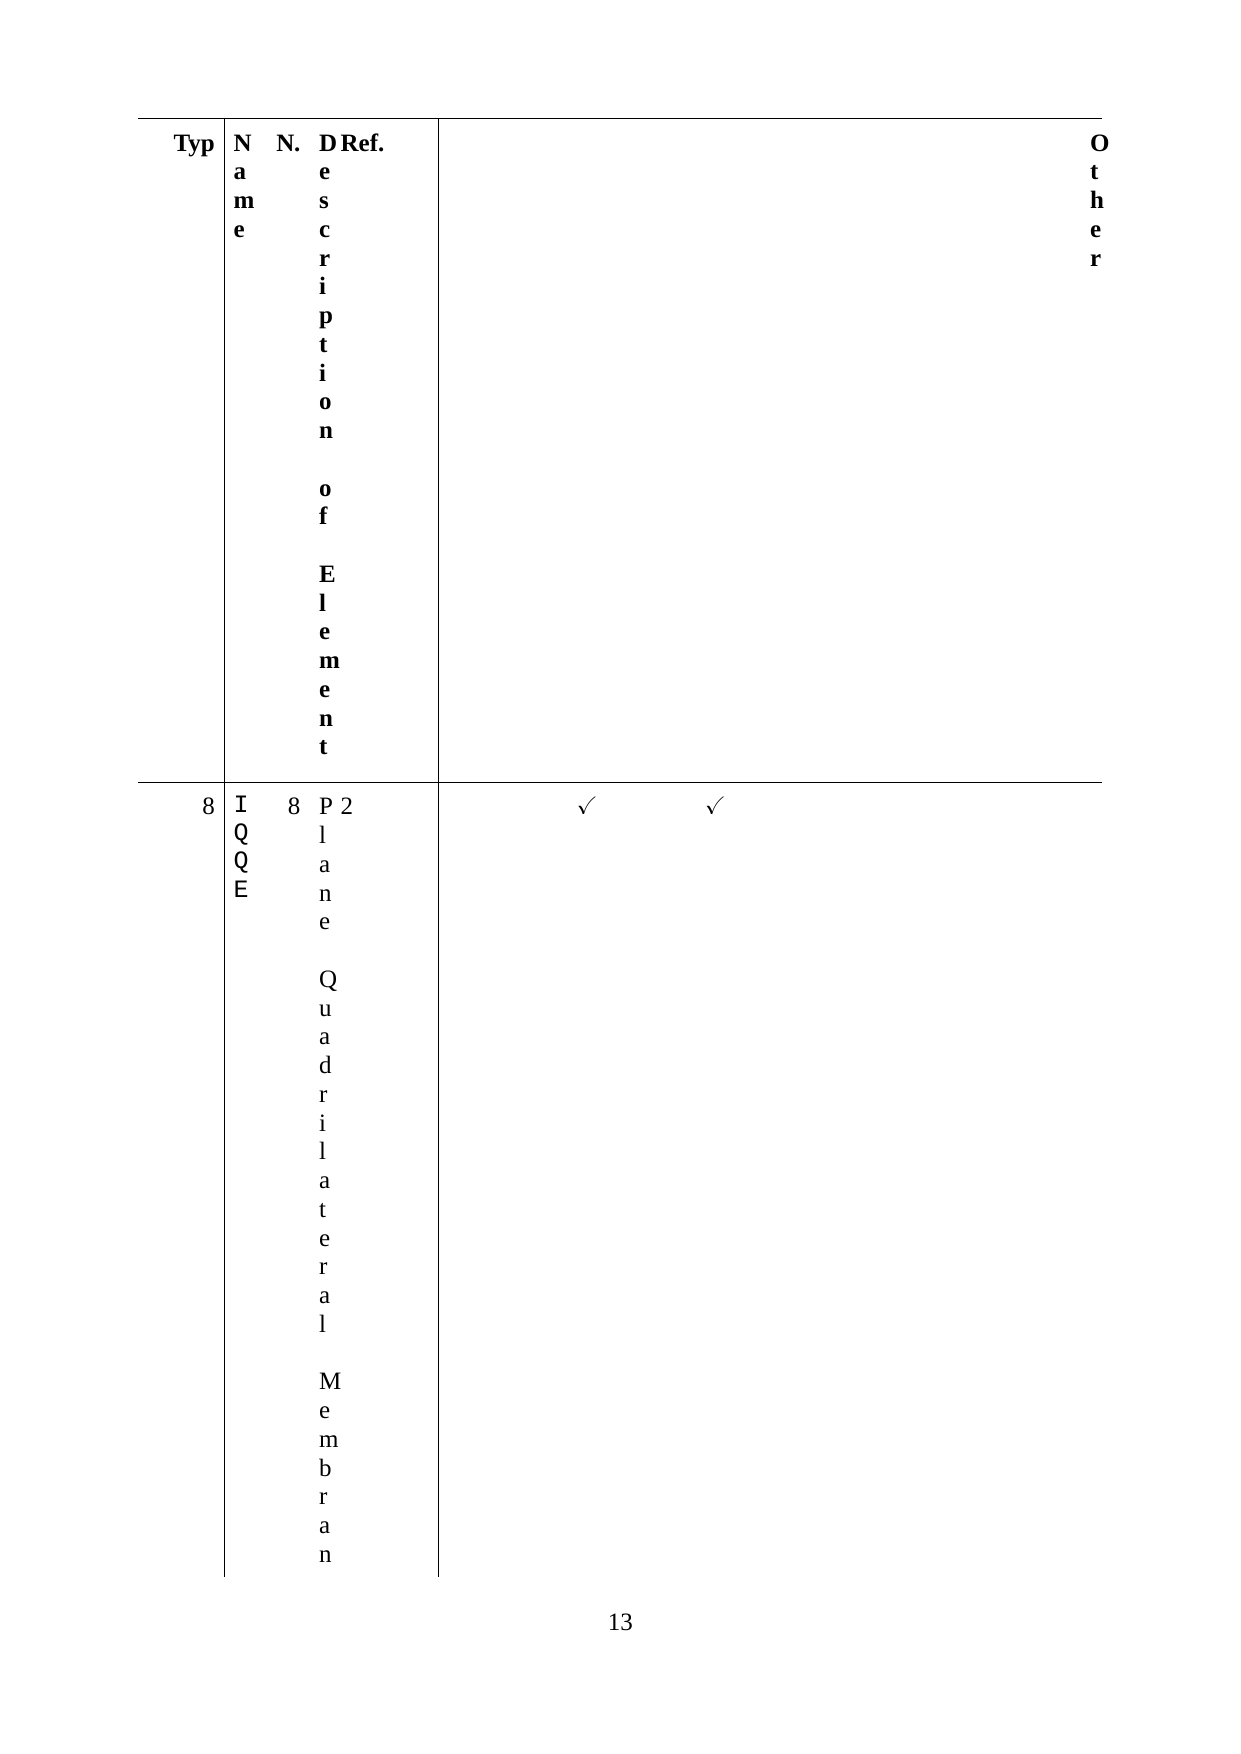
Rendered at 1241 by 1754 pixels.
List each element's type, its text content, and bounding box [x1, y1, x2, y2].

table_header Other [1081, 119, 1102, 782]
table_header [824, 119, 952, 782]
table_header Name [225, 119, 245, 782]
table_cell IQQE [237, 825, 244, 838]
table_cell Plane Quadrilateral Membrane Element [310, 783, 331, 1577]
table_cell 8 [138, 783, 224, 1577]
table_cell ✓ [695, 783, 823, 1577]
table_header Description of Element [310, 119, 331, 782]
table_cell IQQE [237, 853, 244, 866]
table_cell [439, 783, 567, 1577]
table_header [567, 119, 695, 782]
table_header Typ [138, 119, 224, 782]
table_header [952, 119, 1081, 782]
table_cell 2 [331, 783, 438, 1577]
table_header N. [245, 119, 309, 782]
table_cell 8 [245, 783, 309, 1577]
table_cell [1081, 783, 1102, 1577]
table_header Ref. [331, 119, 438, 782]
table_cell ✓ [567, 783, 695, 1577]
table_header [695, 119, 823, 782]
table_cell IQQE [225, 783, 245, 1577]
table_header [439, 119, 567, 782]
table_cell [824, 783, 952, 1577]
table_cell [952, 783, 1081, 1577]
